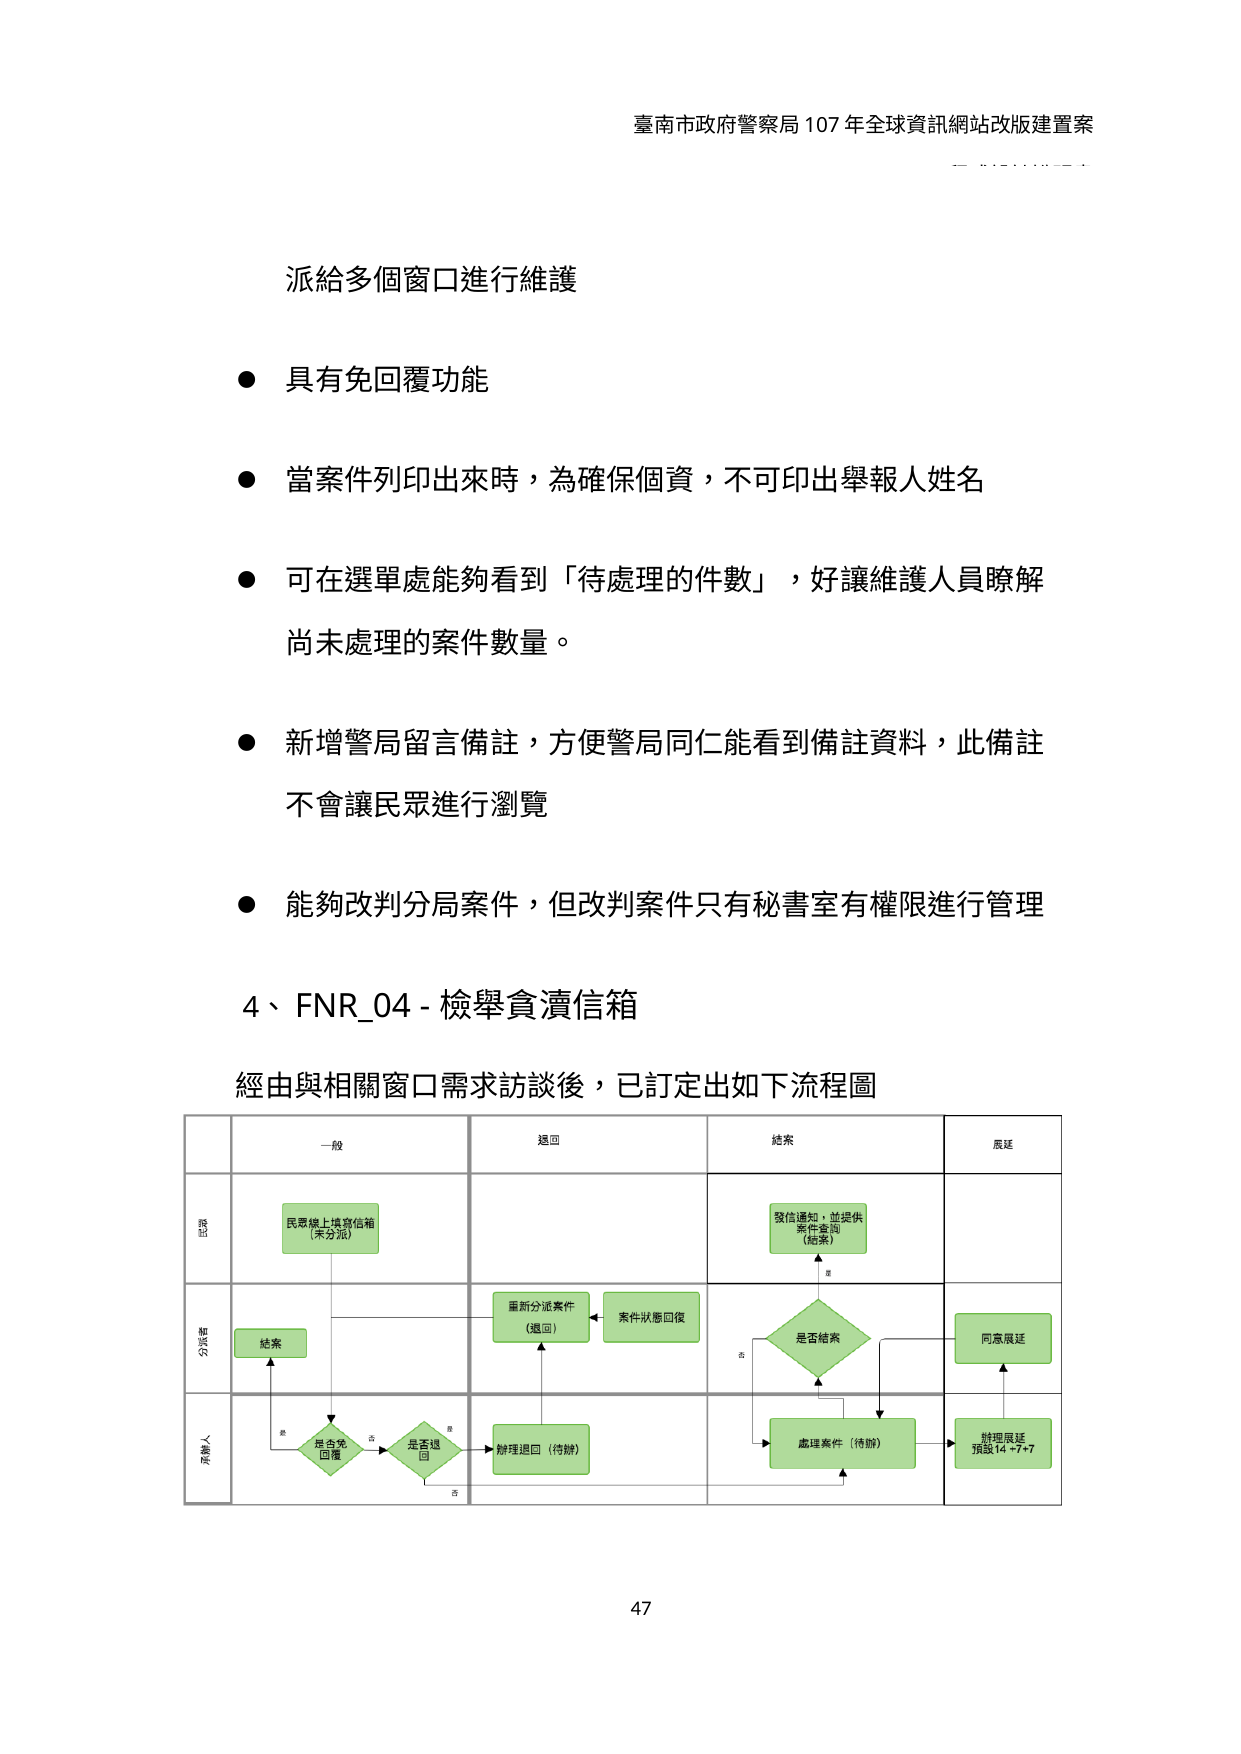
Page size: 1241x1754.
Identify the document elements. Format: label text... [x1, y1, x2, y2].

list 可在選單處能夠看到「待處理的件數」，好讓維護人員瞭解尚未處理的案件數量。 [236, 536, 1063, 661]
subtitle FNR_04 - 檢舉貪瀆信箱 [242, 961, 1063, 1024]
list 派給多個窗口進行維護 [236, 236, 1063, 299]
list 新增警局留言備註，方便警局同仁能看到備註資料，此備註不會讓民眾進行瀏覽 [236, 699, 1063, 824]
text 經由與相關窗口需求訪談後，已訂定出如下流程圖 [177, 1042, 1063, 1105]
list 具有免回覆功能 [236, 336, 1063, 399]
list 當案件列印出來時，為確保個資，不可印出舉報人姓名 [236, 436, 1063, 499]
list 能夠改判分局案件，但改判案件只有秘書室有權限進行管理 [236, 861, 1063, 924]
